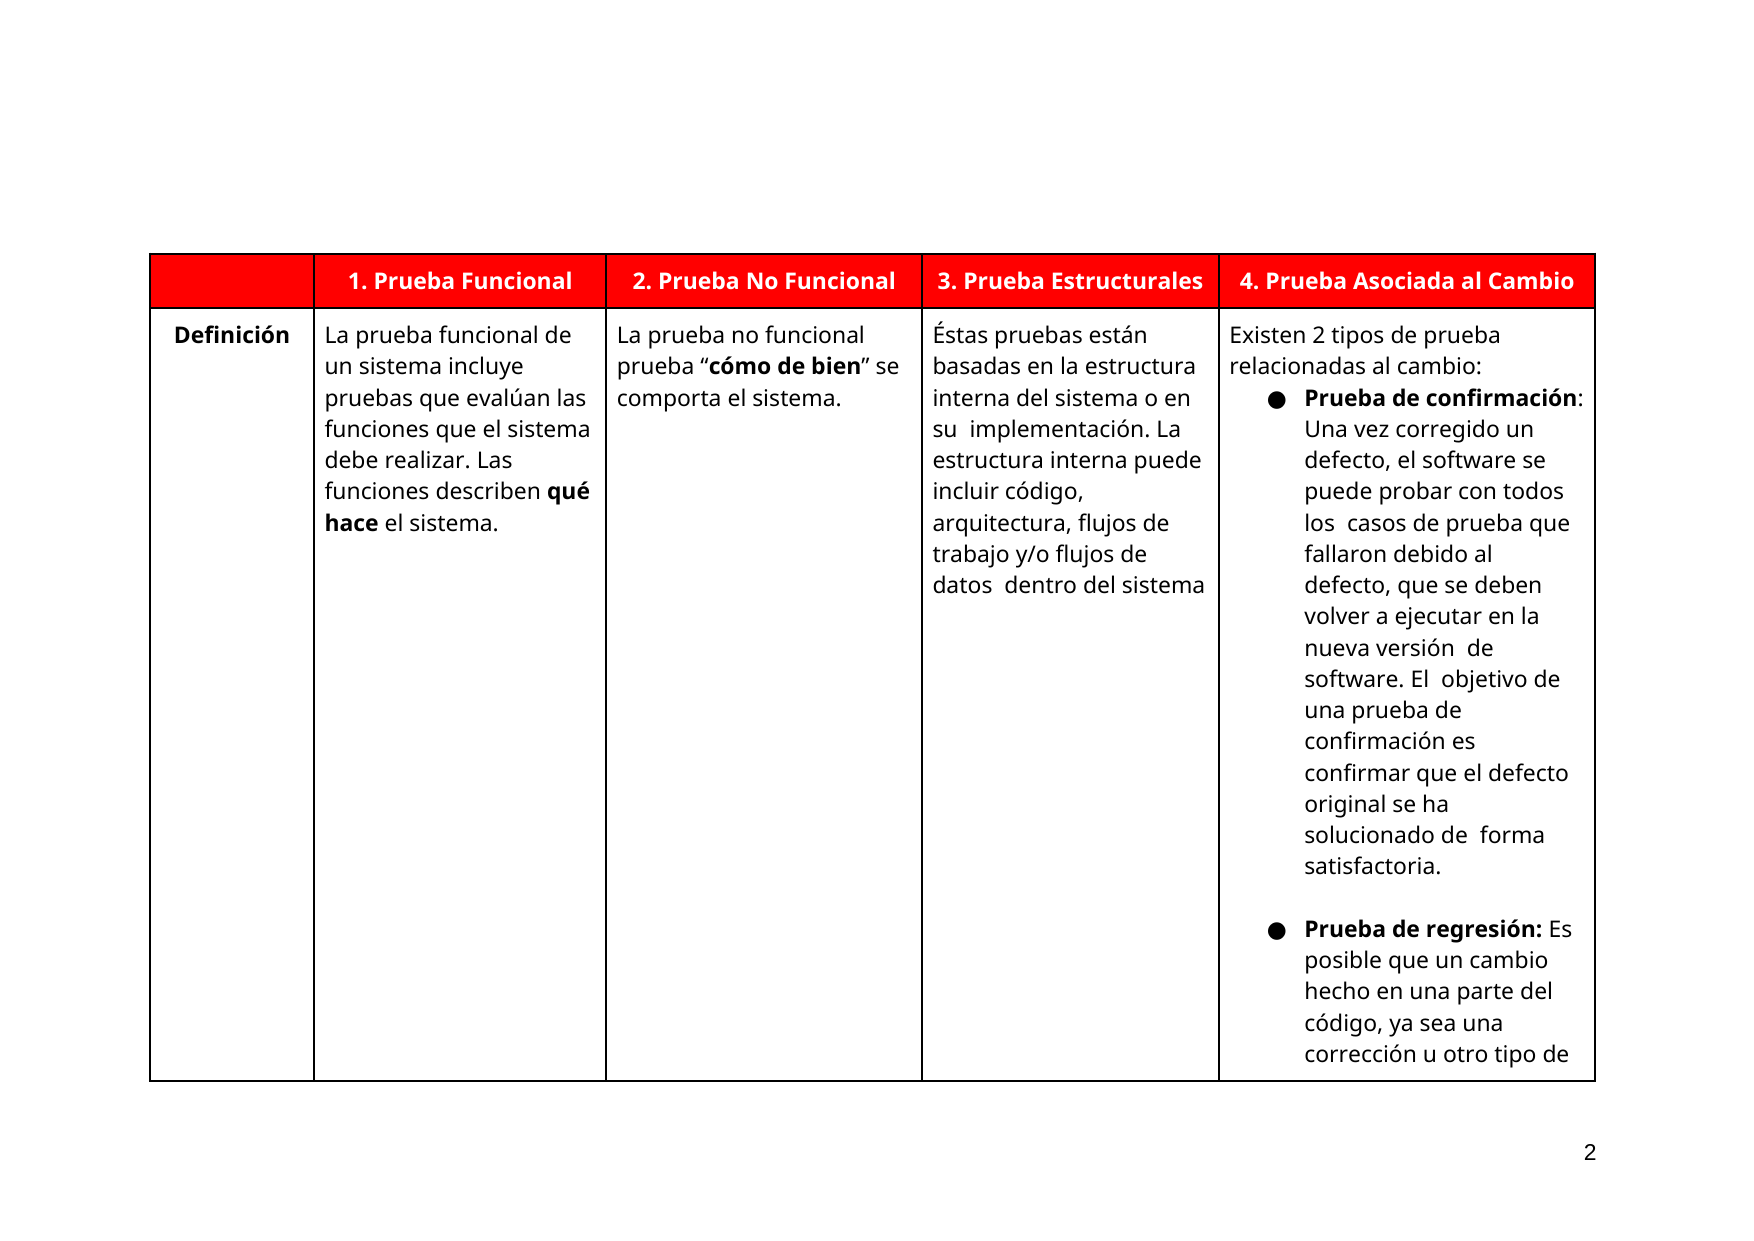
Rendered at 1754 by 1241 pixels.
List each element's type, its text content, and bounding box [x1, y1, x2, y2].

table_cell Existen 2 tipos de prueba relacionadas al cambio: Prueba de confirmación: Una vez corregido un defecto, el software se puede probar con todos los casos de prueba que fallaron debido al defecto, que se deben volver a ejecutar en la nueva versión de software. El objetivo de una prueba de confirmación es confirmar que el defecto original se ha solucionado de forma satisfactoria. Prueba de regresión: Es posible que un cambio hecho en una parte del código, ya sea una corrección u otro tipo de [1220, 309, 1594, 1079]
table_header 4. Prueba Asociada al Cambio [1220, 255, 1594, 307]
table_cell La prueba no funcional prueba “cómo de bien” se comporta el sistema. [607, 309, 921, 1079]
table_header 3. Prueba Estructurales [923, 255, 1218, 307]
table_cell Definición [151, 309, 313, 1079]
table_header [151, 255, 313, 307]
table_header 1. Prueba Funcional [315, 255, 605, 307]
table_cell Éstas pruebas están basadas en la estructura interna del sistema o en su implementación. La estructura interna puede incluir código, arquitectura, flujos de trabajo y/o flujos de datos dentro del sistema [923, 309, 1218, 1079]
table_header 2. Prueba No Funcional [607, 255, 921, 307]
table_cell La prueba funcional de un sistema incluye pruebas que evalúan las funciones que el sistema debe realizar. Las funciones describen qué hace el sistema. [315, 309, 605, 1079]
